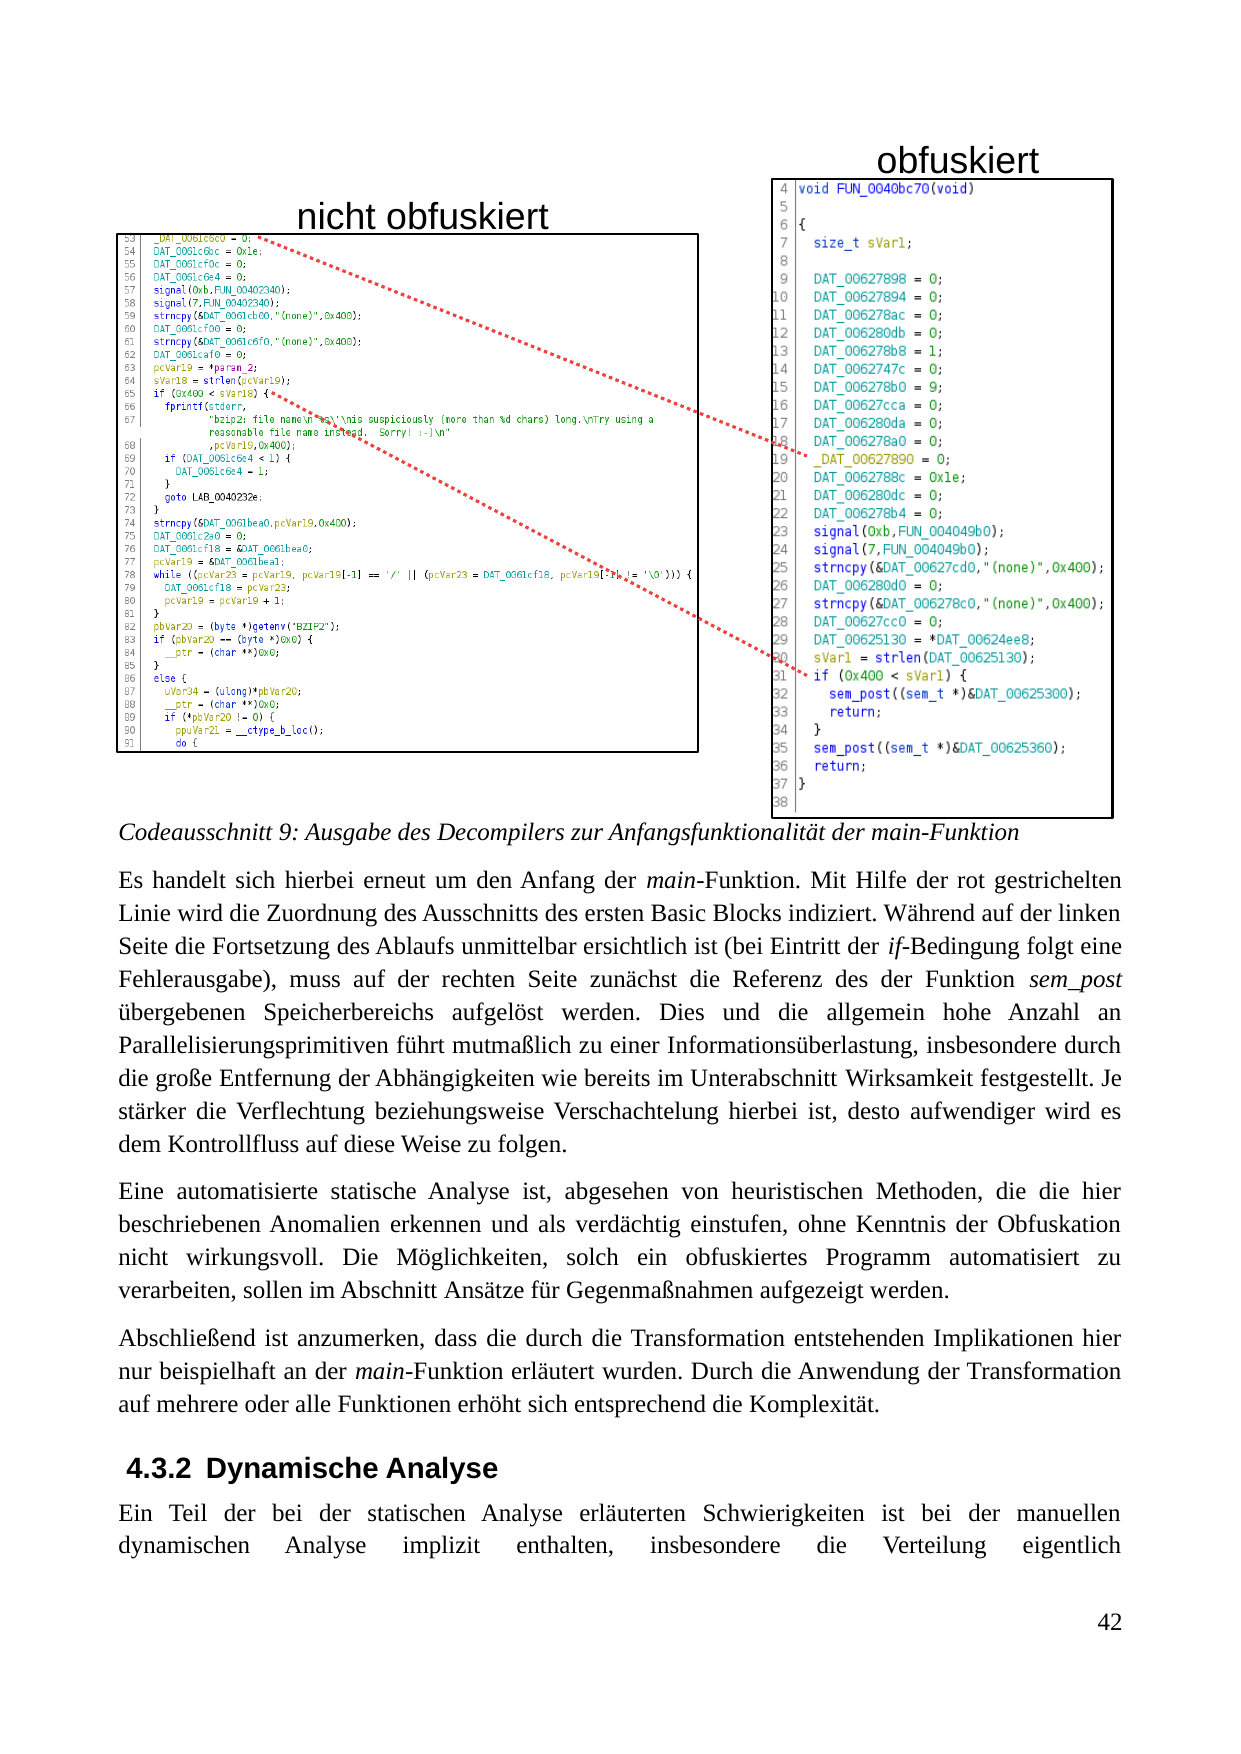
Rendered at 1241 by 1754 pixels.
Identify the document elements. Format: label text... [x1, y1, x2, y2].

picture [773, 180, 1111, 817]
subtitle Dynamische Analyse [118, 1451, 1122, 1485]
text Codeausschnitt 9: Ausgabe des Decompilers zur Anfangsfunktionalität der main-Funktion [118, 131, 1122, 846]
text Eine automatisierte statische Analyse ist, abgesehen von heuristischen Methoden, die die hier beschriebenen Anomalien erkennen und als verdächtig einstufen, ohne Kenntnis der Obfuskation nicht wirkungsvoll. Die Möglichkeiten, solch ein obfuskiertes Programm automatisiert zu verarbeiten, sollen im Abschnitt Ansätze für Gegenmaßnahmen aufgezeigt werden. [118, 1176, 1122, 1304]
picture [118, 235, 697, 751]
text Es handelt sich hierbei erneut um den Anfang der main-Funktion. Mit Hilfe der rot gestrichelten Linie wird die Zuordnung des Ausschnitts des ersten Basic Blocks indiziert. Während auf der linken Seite die Fortsetzung des Ablaufs unmittelbar ersichtlich ist (bei Eintritt der if-Bedingung folgt eine Fehlerausgabe), muss auf der rechten Seite zunächst die Referenz des der Funktion sem_post übergebenen Speicherbereichs aufgelöst werden. Dies und die allgemein hohe Anzahl an Parallelisierungsprimitiven führt mutmaßlich zu einer Informationsüberlastung, insbesondere durch die große Entfernung der Abhängigkeiten wie bereits im Unterabschnitt Wirksamkeit festgestellt. Je stärker die Verflechtung beziehungsweise Verschachtelung hierbei ist, desto aufwendiger wird es dem Kontrollfluss auf diese Weise zu folgen. [118, 865, 1122, 1158]
text Abschließend ist anzumerken, dass die durch die Transformation entstehenden Implikationen hier nur beispielhaft an der main-Funktion erläutert wurden. Durch die Anwendung der Transformation auf mehrere oder alle Funktionen erhöht sich entsprechend die Komplexität. [118, 1323, 1122, 1418]
text Ein Teil der bei der statischen Analyse erläuterten Schwierigkeiten ist bei der manuellen dynamischen Analyse implizit enthalten, insbesondere die Verteilung eigentlich [118, 1498, 1122, 1559]
